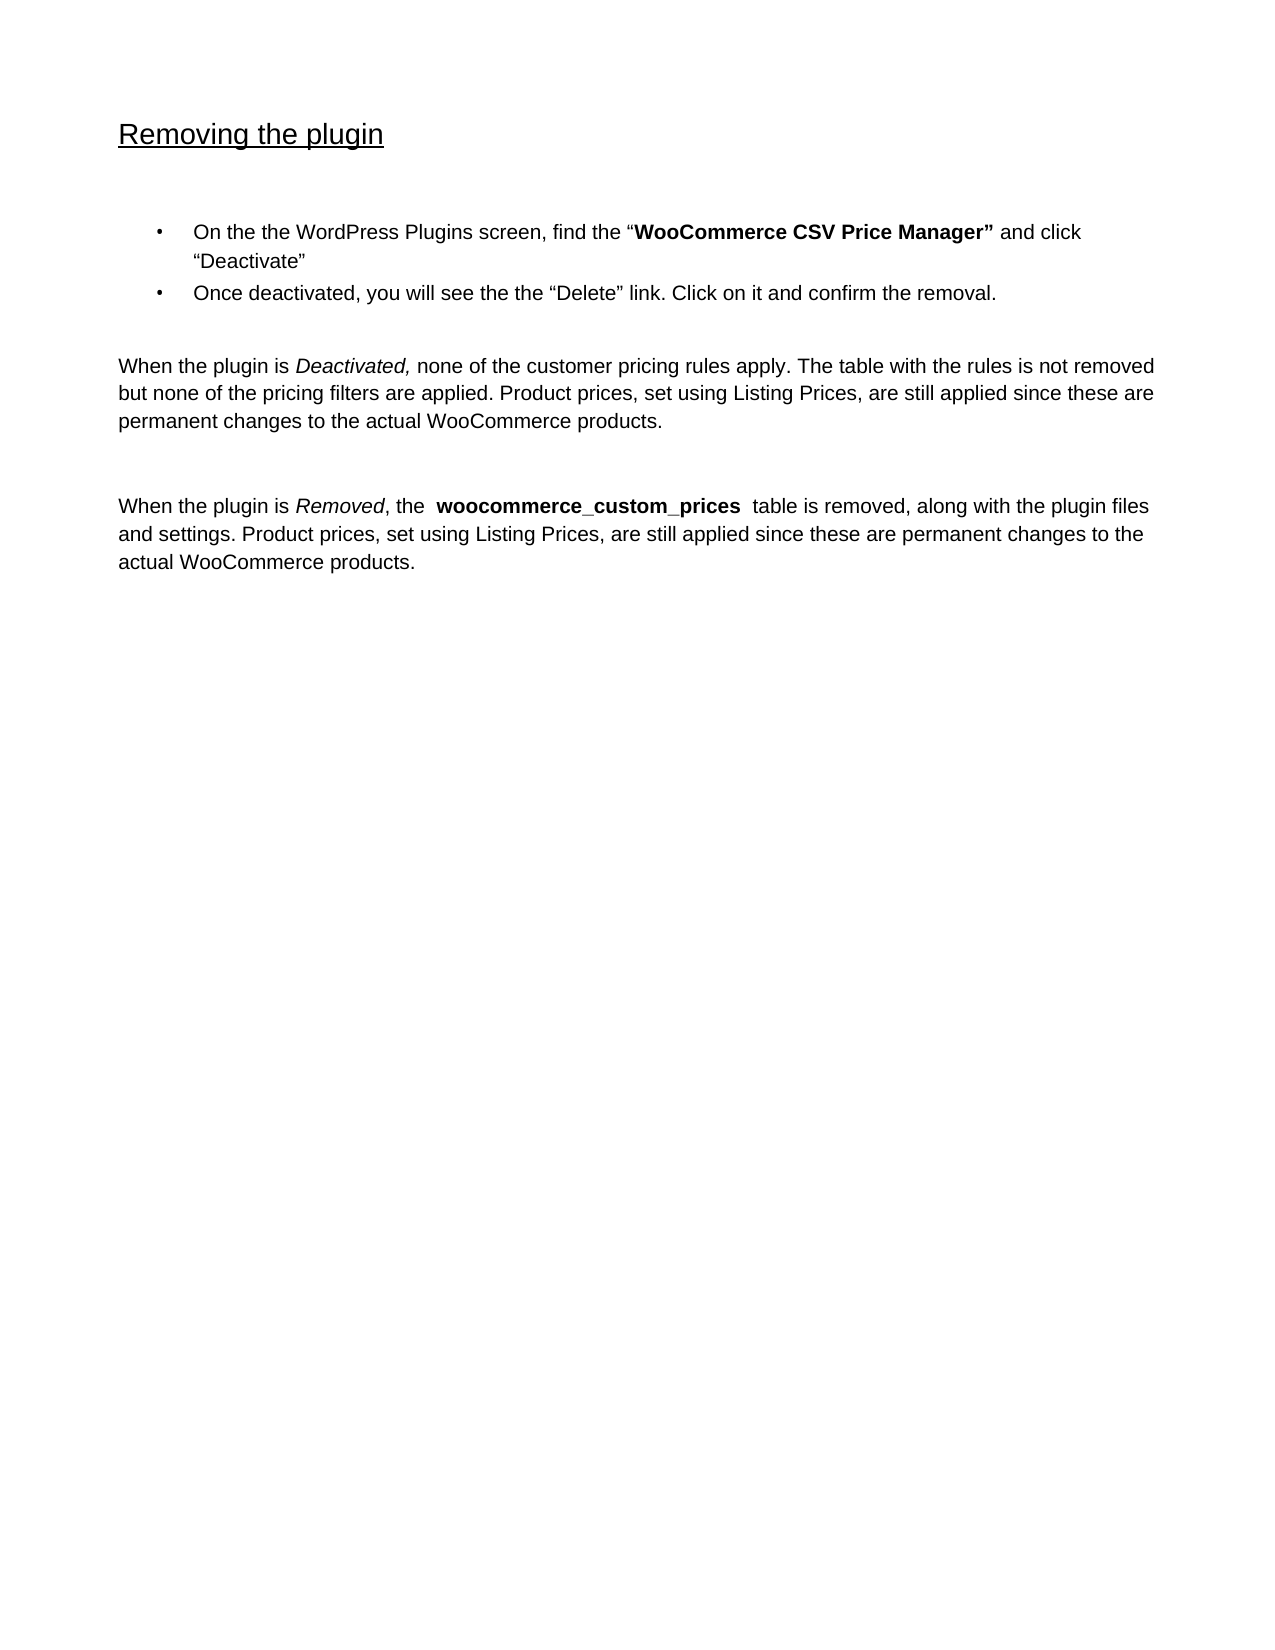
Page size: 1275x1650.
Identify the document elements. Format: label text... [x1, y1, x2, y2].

text Removing the plugin [118, 118, 1157, 151]
text When the plugin is Deactivated, none of the customer pricing rules apply. The table with the rules is not removed but none of the pricing filters are applied. Product prices, set using Listing Prices, are still applied since these are permanent changes to the actual WooCommerce products. [118, 354, 1157, 433]
list Once deactivated, you will see the the “Delete” link. Click on it and confirm the removal. [156, 278, 1157, 306]
text When the plugin is Removed, the woocommerce_custom_prices table is removed, along with the plugin files and settings. Product prices, set using Listing Prices, are still applied since these are permanent changes to the actual WooCommerce products. [118, 494, 1157, 573]
list On the the WordPress Plugins screen, find the “WooCommerce CSV Price Manager” and click “Deactivate” [156, 217, 1157, 273]
